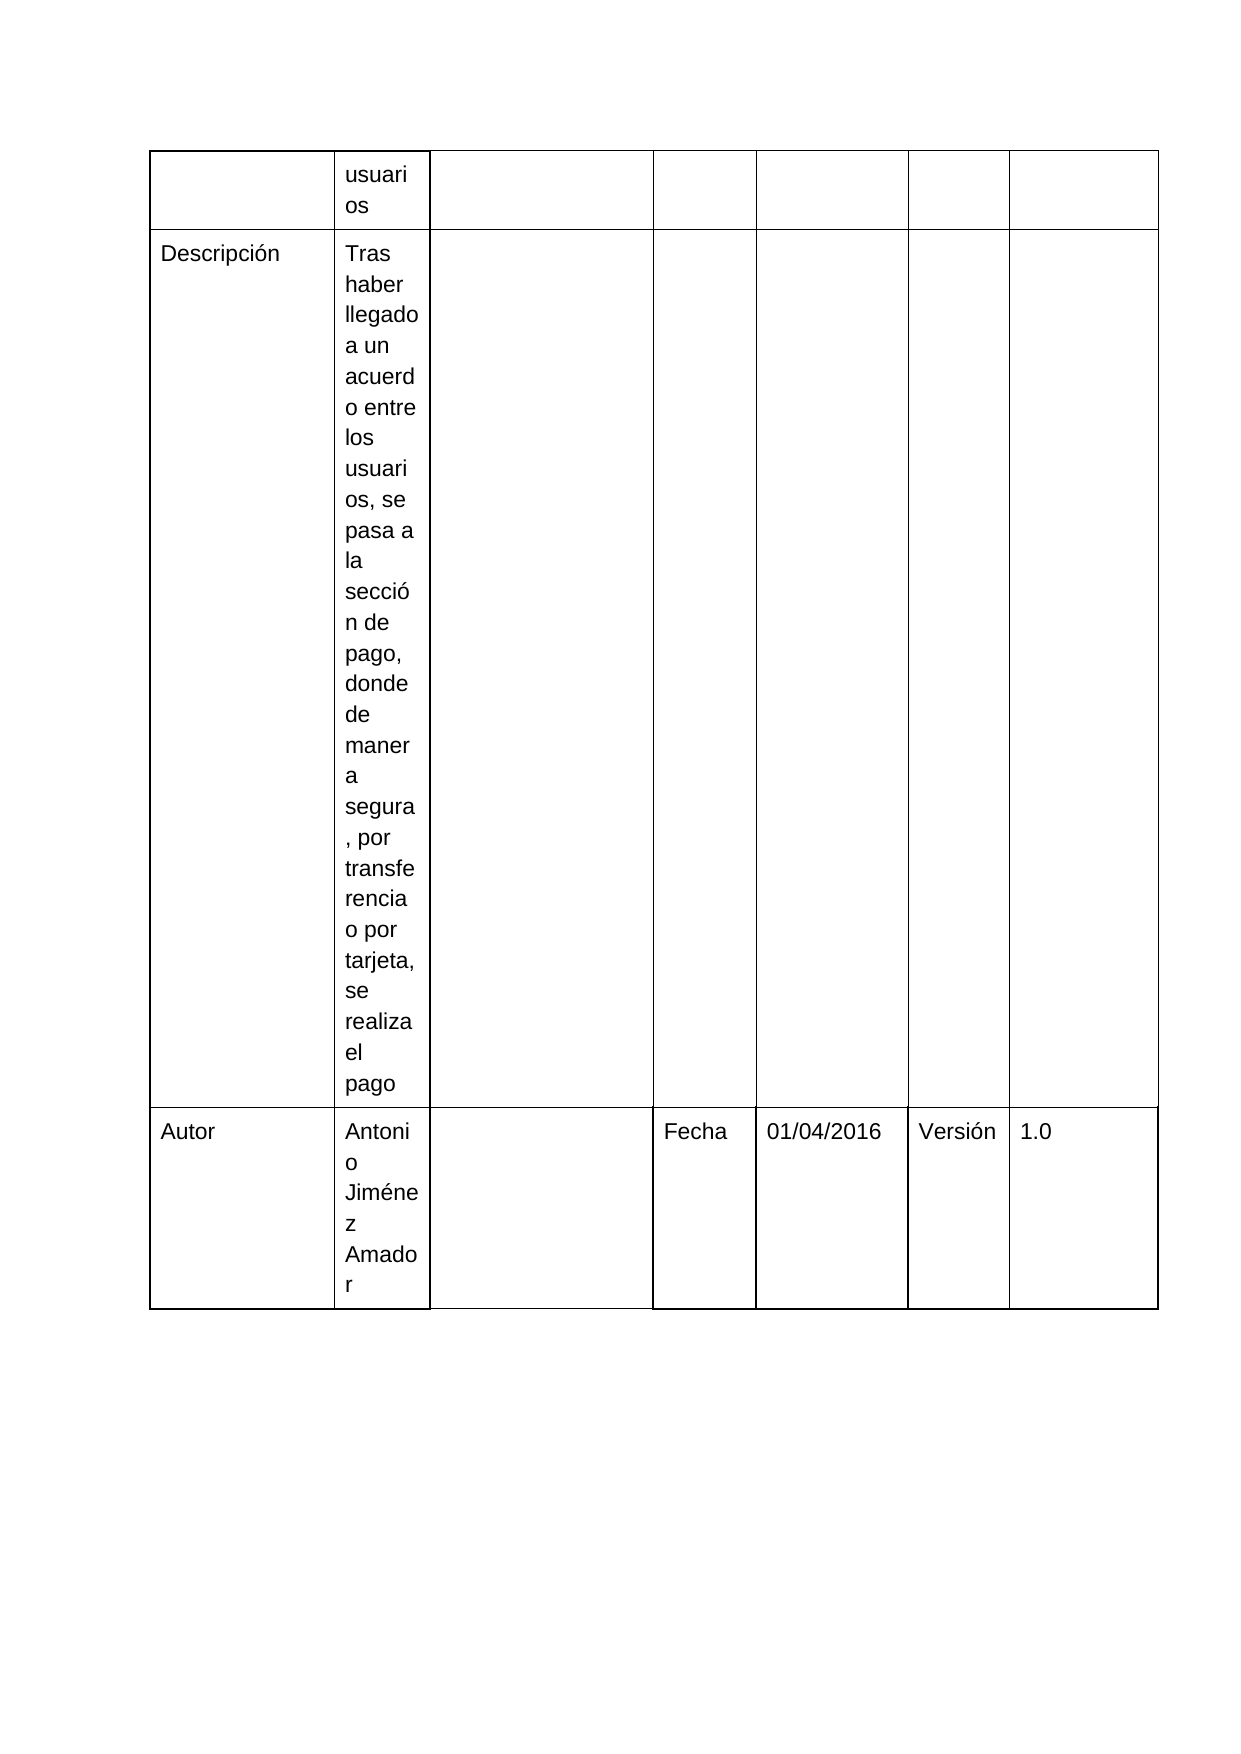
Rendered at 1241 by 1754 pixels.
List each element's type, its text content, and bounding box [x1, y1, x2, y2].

table_cell 1.0 [1010, 1108, 1157, 1308]
table_cell [757, 230, 908, 1106]
table_cell [431, 151, 653, 229]
table_cell [757, 151, 908, 229]
table_cell [1010, 151, 1158, 229]
table_cell [431, 230, 653, 1106]
table_cell [909, 230, 1009, 1106]
table_cell [1010, 230, 1158, 1106]
table_cell Fecha [654, 1108, 755, 1308]
table_cell Versión [909, 1108, 1009, 1308]
table_cell [431, 1108, 652, 1308]
table_cell Autor [151, 1108, 334, 1308]
table_cell [151, 152, 334, 229]
table_cell [654, 151, 756, 229]
table_cell 01/04/2016 [757, 1108, 907, 1308]
table_cell Descripción [151, 230, 334, 1106]
table_cell [909, 151, 1009, 229]
table_cell Antonio Jiménez Amador [335, 1108, 429, 1308]
table_cell Tras haber llegado a un acuerdo entre los usuarios, se pasa a la sección de pago, donde de manera segura, por transferencia o por tarjeta, se realiza el pago [335, 230, 429, 1106]
table_cell [654, 230, 756, 1106]
table_cell usuarios [335, 152, 429, 229]
